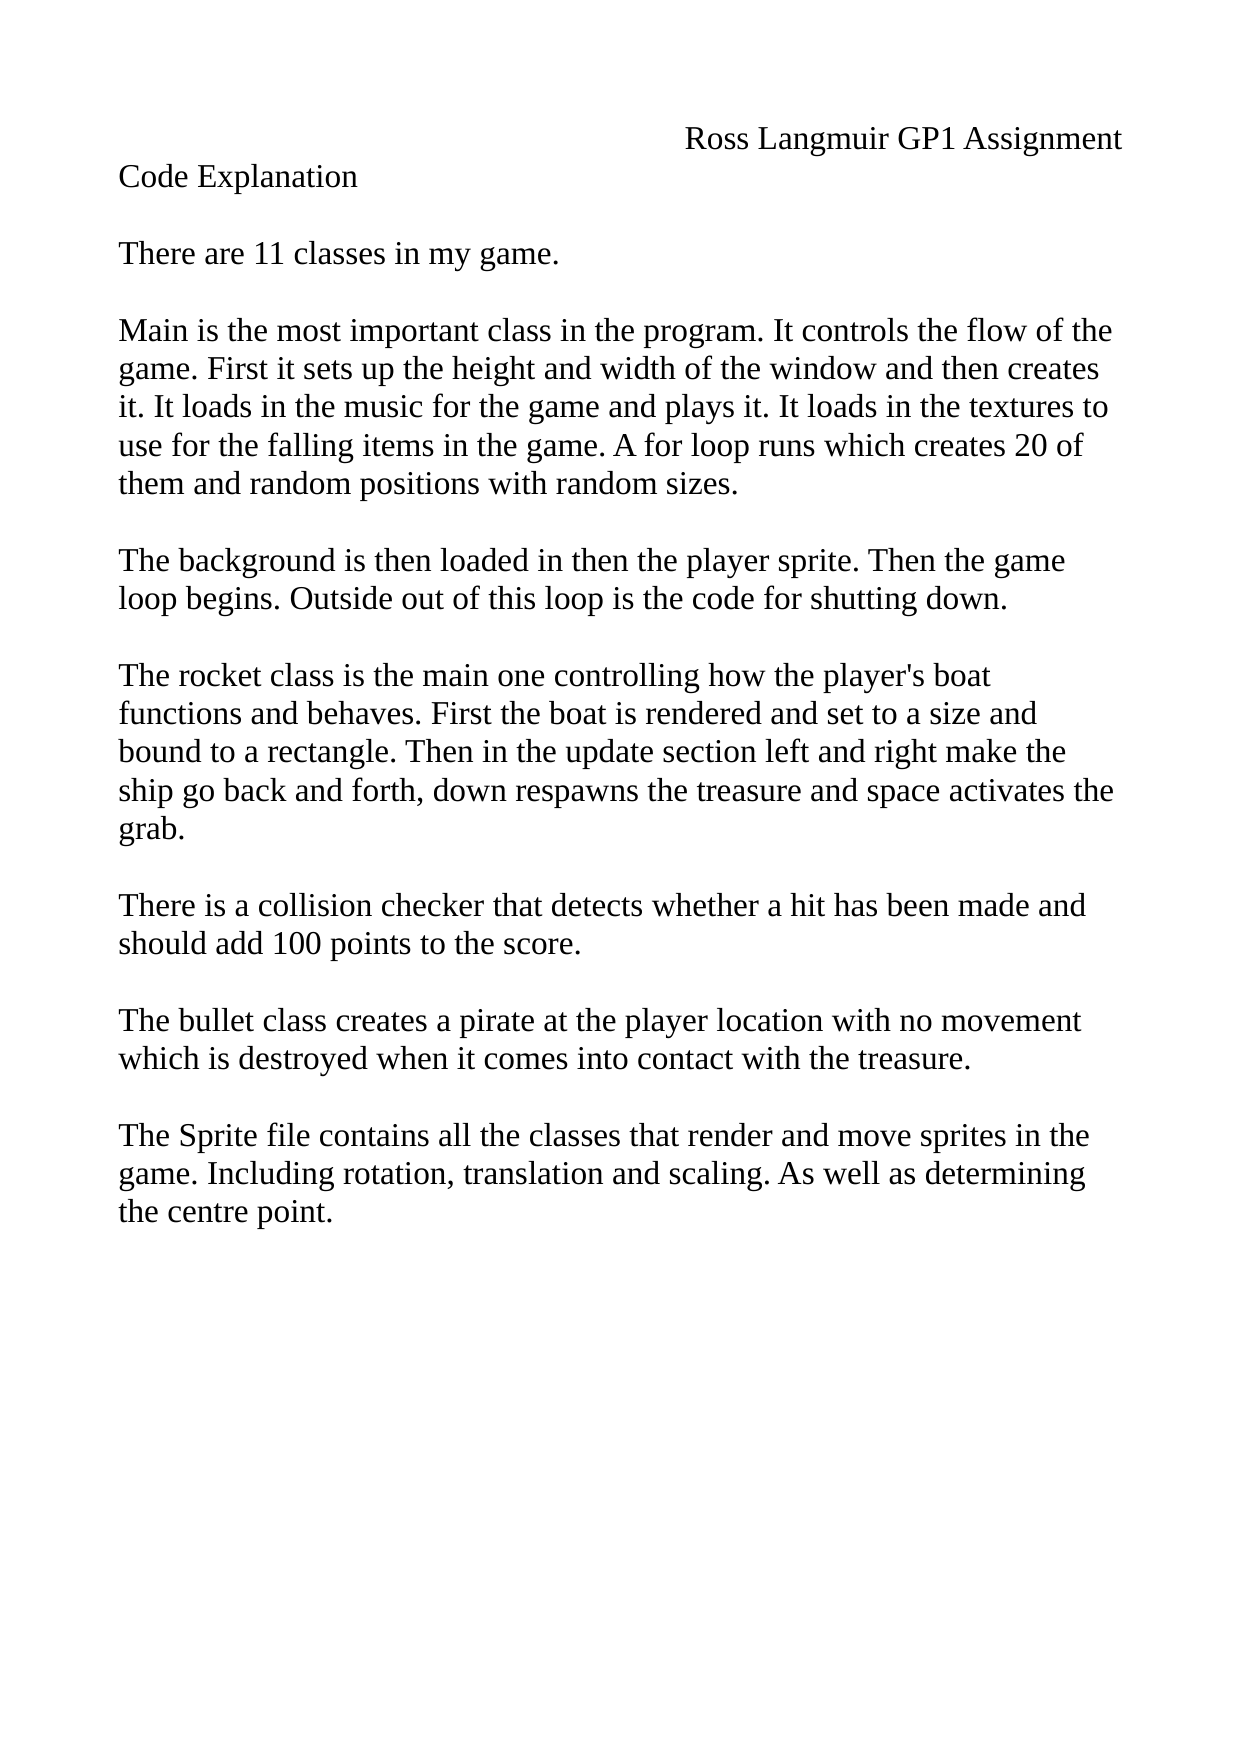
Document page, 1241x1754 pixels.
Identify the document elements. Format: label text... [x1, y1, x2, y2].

text The bullet class creates a pirate at the player location with no movement which is destroyed when it comes into contact with the treasure. [118, 1000, 1122, 1076]
text Main is the most important class in the program. It controls the flow of the game. First it sets up the height and width of the window and then creates it. It loads in the music for the game and plays it. It loads in the textures to use for the falling items in the game. A for loop runs which creates 20 of them and random positions with random sizes. [118, 310, 1122, 501]
text Ross Langmuir GP1 Assignment [118, 118, 1122, 156]
text There is a collision checker that detects whether a hit has been made and should add 100 points to the score. [118, 885, 1122, 961]
text The background is then loaded in then the player sprite. Then the game loop begins. Outside out of this loop is the code for shutting down. [118, 540, 1122, 616]
text There are 11 classes in my game. [118, 233, 1122, 271]
text The rocket class is the main one controlling how the player's boat functions and behaves. First the boat is rendered and set to a size and bound to a rectangle. Then in the update section left and right make the ship go back and forth, down respawns the treasure and space activates the grab. [118, 655, 1122, 846]
text The Sprite file contains all the classes that render and move sprites in the game. Including rotation, translation and scaling. As well as determining the centre point. [118, 1115, 1122, 1230]
text Code Explanation [118, 156, 1122, 195]
